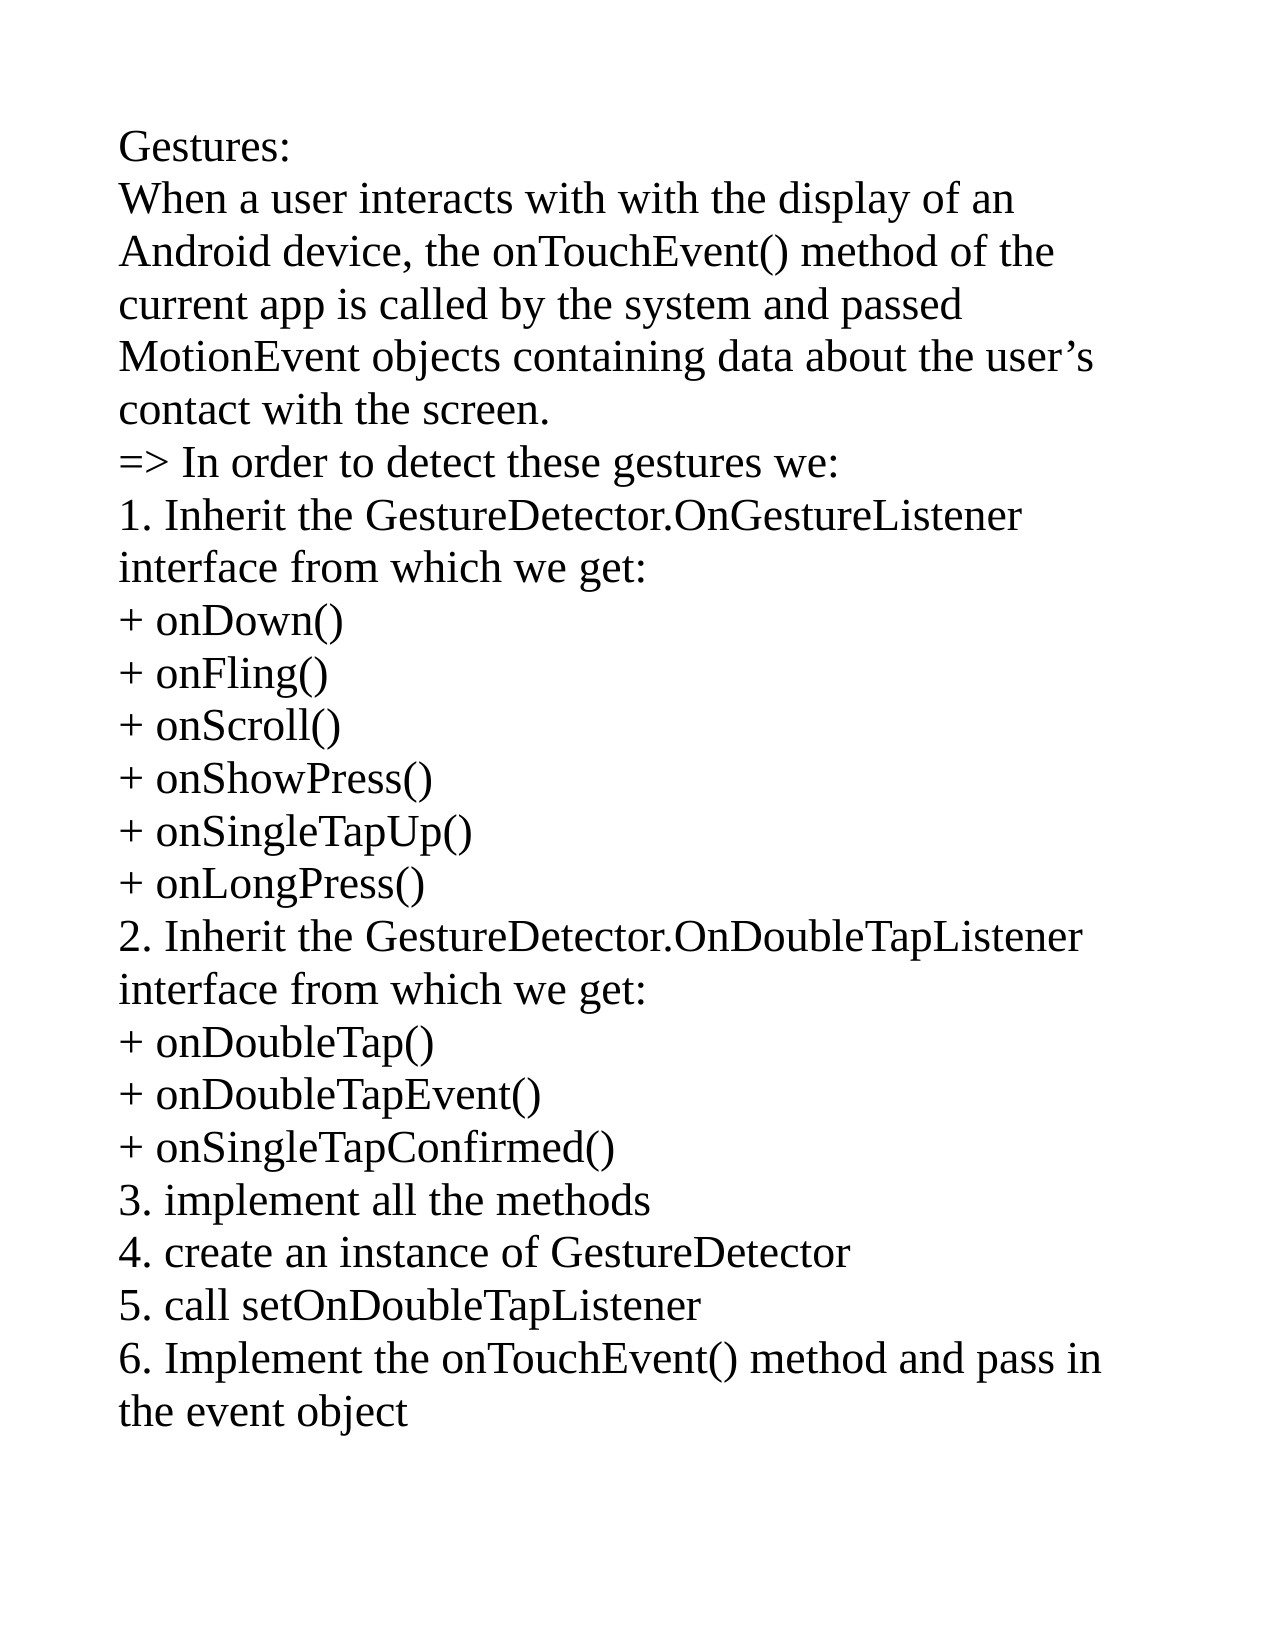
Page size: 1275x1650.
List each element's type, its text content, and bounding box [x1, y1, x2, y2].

text + onDoubleTap() [118, 1014, 1157, 1067]
text 6. Implement the onTouchEvent() method and pass in the event object [118, 1330, 1157, 1436]
text + onShowPress() [118, 751, 1157, 803]
text Gestures: [118, 118, 1157, 171]
text + onFling() [118, 645, 1157, 698]
text When a user interacts with with the display of an Android device, the onTouchEvent() method of the current app is called by the system and passed MotionEvent objects containing data about the user’s contact with the screen. [118, 171, 1157, 434]
text + onScroll() [118, 698, 1157, 751]
text + onDown() [118, 592, 1157, 645]
text + onDoubleTapEvent() [118, 1067, 1157, 1119]
text 4. create an instance of GestureDetector [118, 1225, 1157, 1278]
text + onSingleTapConfirmed() [118, 1119, 1157, 1172]
text 5. call setOnDoubleTapListener [118, 1278, 1157, 1330]
text + onSingleTapUp() [118, 803, 1157, 856]
text 2. Inherit the GestureDetector.OnDoubleTapListener interface from which we get: [118, 909, 1157, 1014]
text 1. Inherit the GestureDetector.OnGestureListener interface from which we get: [118, 487, 1157, 592]
text => In order to detect these gestures we: [118, 434, 1157, 487]
text 3. implement all the methods [118, 1172, 1157, 1225]
text + onLongPress() [118, 856, 1157, 909]
